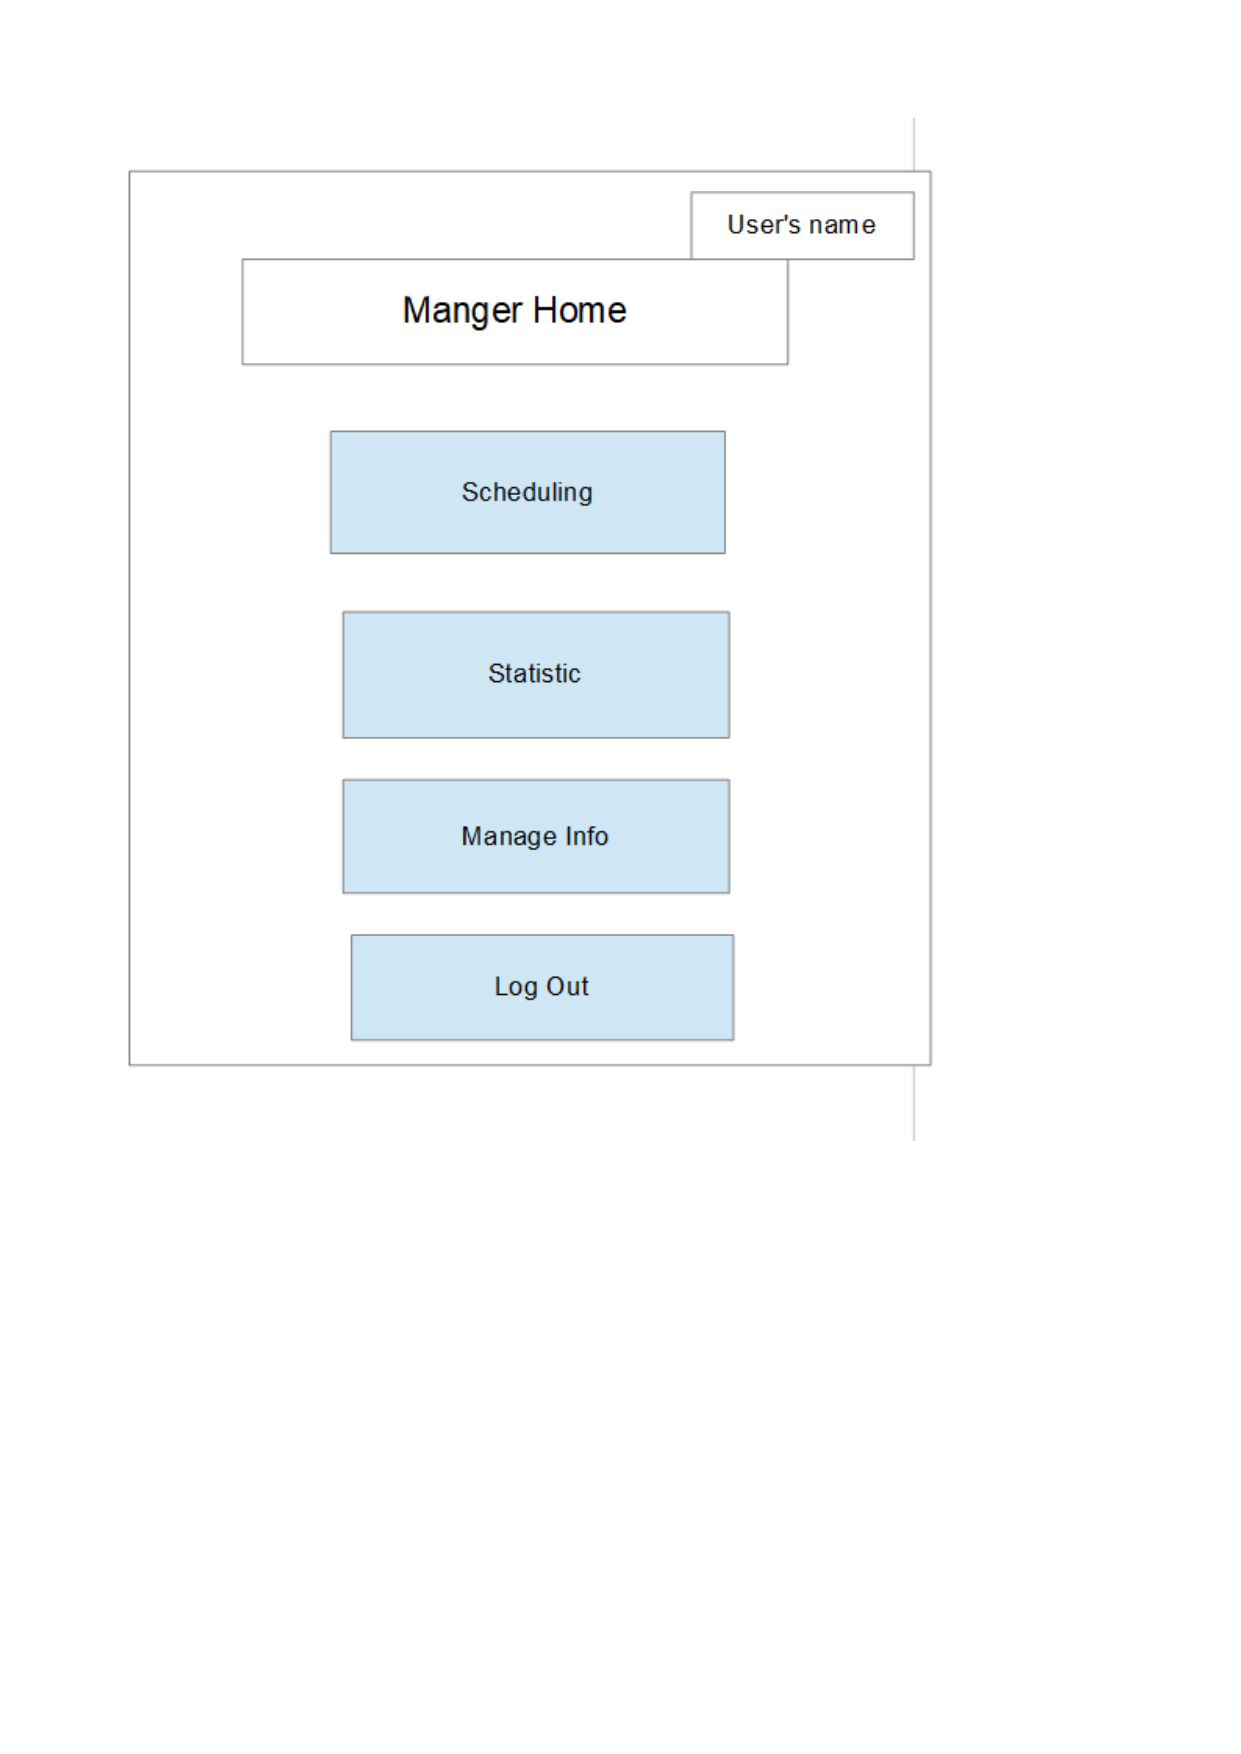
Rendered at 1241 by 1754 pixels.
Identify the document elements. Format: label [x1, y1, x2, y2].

picture [118, 118, 945, 1141]
